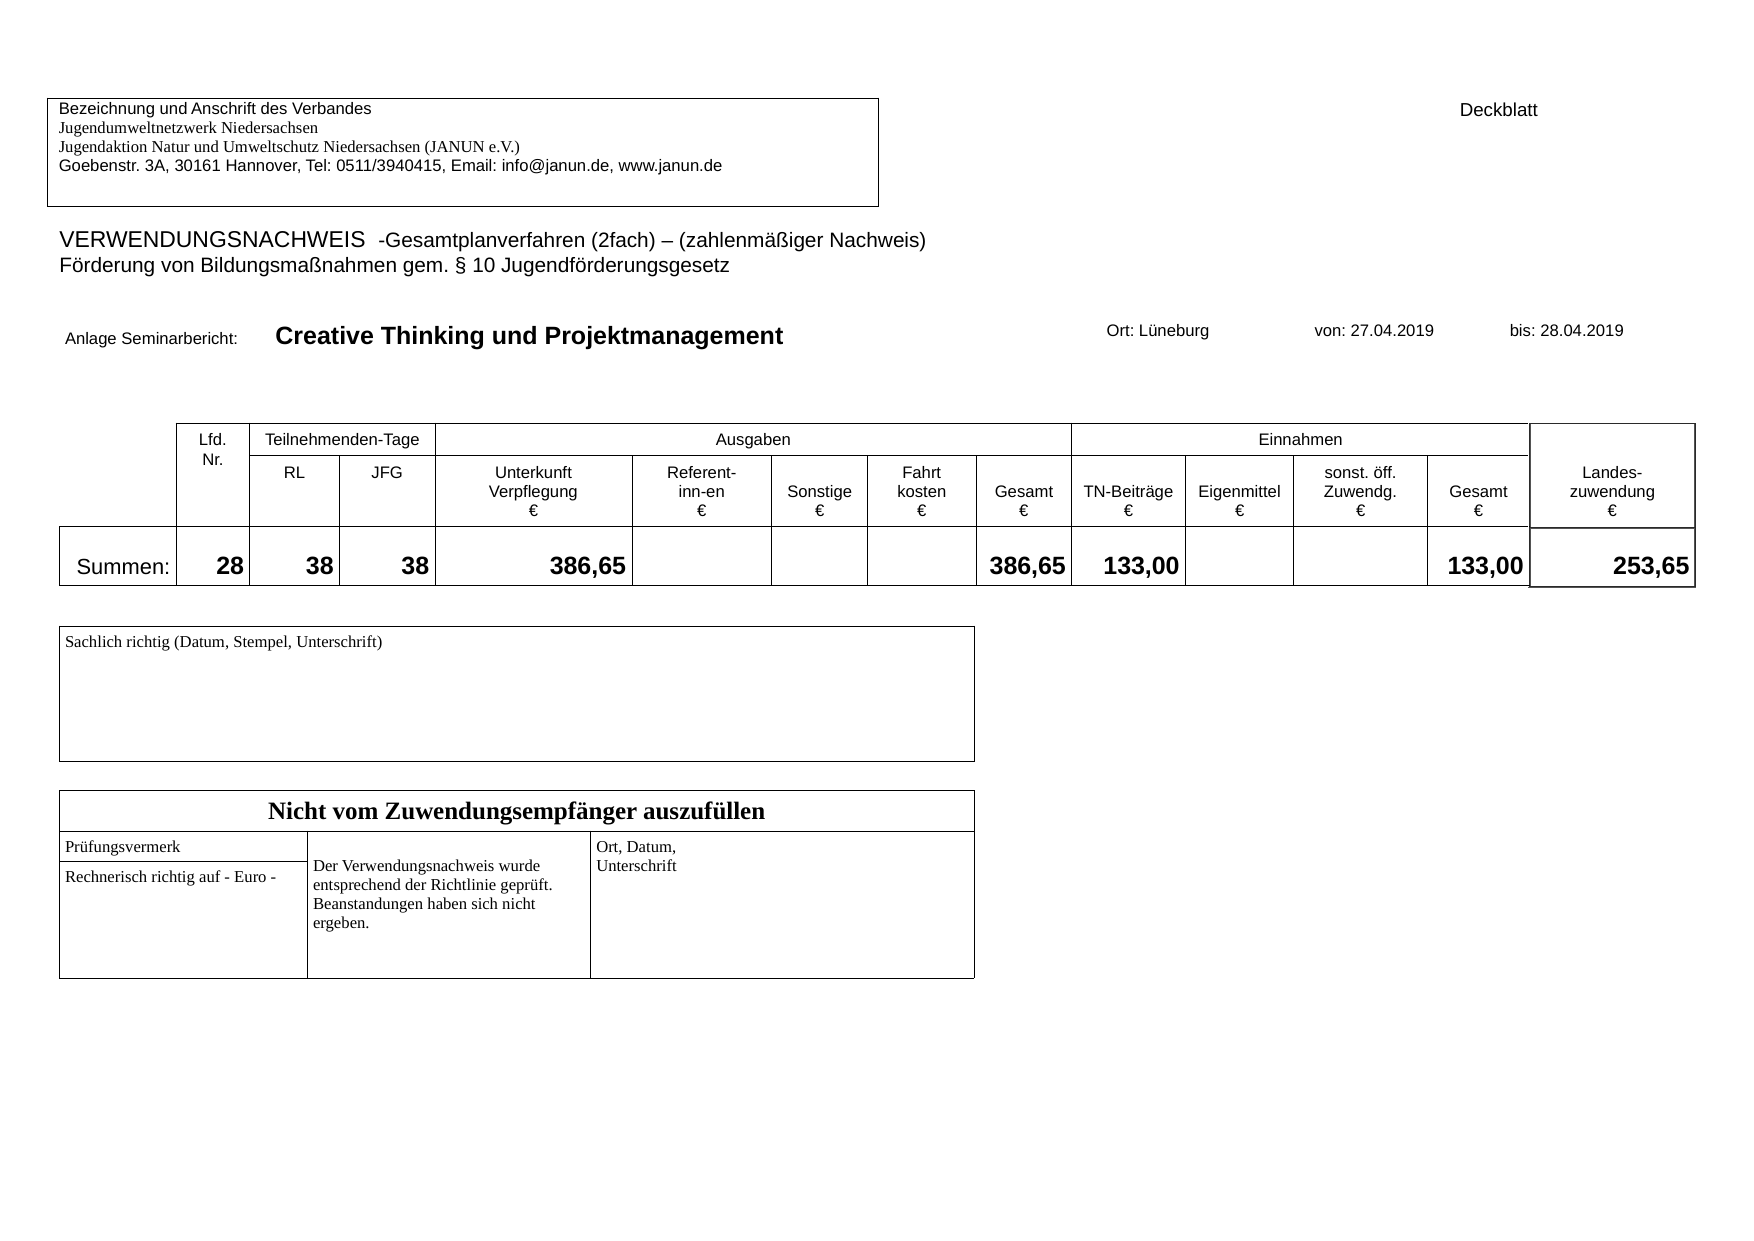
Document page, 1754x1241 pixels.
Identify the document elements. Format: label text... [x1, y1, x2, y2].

table_cell Referent- inn-en € [633, 456, 771, 526]
table_cell Fahrt kosten € [868, 456, 976, 526]
table_header Landes- zuwendung € [1531, 425, 1694, 526]
table_cell [772, 527, 867, 585]
table_cell Gesamt € [977, 456, 1071, 526]
text VERWENDUNGSNACHWEIS -Gesamtplanverfahren (2fach) – (zahlenmäßiger Nachweis) [59, 226, 1695, 253]
table_header [59, 423, 176, 526]
table_cell 38 [340, 527, 435, 585]
table_header Bezeichnung und Anschrift des Verbandes Jugendumweltnetzwerk Niedersachsen Jugendaktion Natur und Umweltschutz Niedersachsen (JANUN e.V.) Goebenstr. 3A, 30161 Hannover, Tel: 0511/3940415, Email: info@janun.de, www.janun.de [48, 99, 878, 206]
table_header Lfd. Nr. [177, 424, 249, 526]
table_cell Eigenmittel € [1186, 456, 1293, 526]
table_cell Sonstige € [772, 456, 867, 526]
table_cell RL [250, 456, 339, 526]
table_header Nicht vom Zuwendungsempfänger auszufüllen [60, 791, 974, 831]
table_cell TN-Beiträge € [1072, 456, 1185, 526]
table_header Sachlich richtig (Datum, Stempel, Unterschrift) [60, 627, 974, 761]
table_header Einnahmen [1072, 424, 1528, 455]
table_header bis: 28.04.2019 [1504, 315, 1695, 355]
table_cell Rechnerisch richtig auf - Euro - [60, 862, 307, 978]
table_cell JFG [340, 456, 435, 526]
table_header Anlage Seminarbericht: [59, 315, 269, 355]
table_cell [868, 527, 976, 585]
table_cell 133,00 [1072, 527, 1185, 585]
table_cell [1294, 527, 1427, 585]
table_header Deckblatt [1438, 98, 1711, 206]
table_cell sonst. öff. Zuwendg. € [1294, 456, 1427, 526]
table_cell Gesamt € [1428, 456, 1528, 526]
table_cell 386,65 [977, 527, 1071, 585]
table_cell 386,65 [436, 527, 632, 585]
table_header Ausgaben [436, 424, 1071, 455]
table_cell 28 [177, 527, 249, 585]
table_cell 133,00 [1428, 527, 1528, 585]
table_cell Unterkunft Verpflegung € [436, 456, 632, 526]
text Förderung von Bildungsmaßnahmen gem. § 10 Jugendförderungsgesetz [59, 253, 1695, 277]
table_cell Der Verwendungsnachweis wurde entsprechend der Richtlinie geprüft. Beanstandungen haben sich nicht ergeben. [308, 832, 590, 978]
table_cell Ort, Datum, Unterschrift [591, 832, 974, 978]
table_header Creative Thinking und Projektmanagement [270, 315, 1101, 355]
table_cell [633, 527, 771, 585]
table_header Ort: Lüneburg [1101, 315, 1309, 355]
table_cell [1186, 527, 1293, 585]
table_header von: 27.04.2019 [1309, 315, 1504, 355]
table_header [879, 98, 1438, 206]
table_cell 253,65 [1531, 529, 1694, 585]
table_cell 38 [250, 527, 339, 585]
table_header Teilnehmenden-Tage [250, 424, 435, 455]
table_cell Prüfungsvermerk [60, 832, 307, 861]
table_cell Summen: [60, 527, 176, 585]
